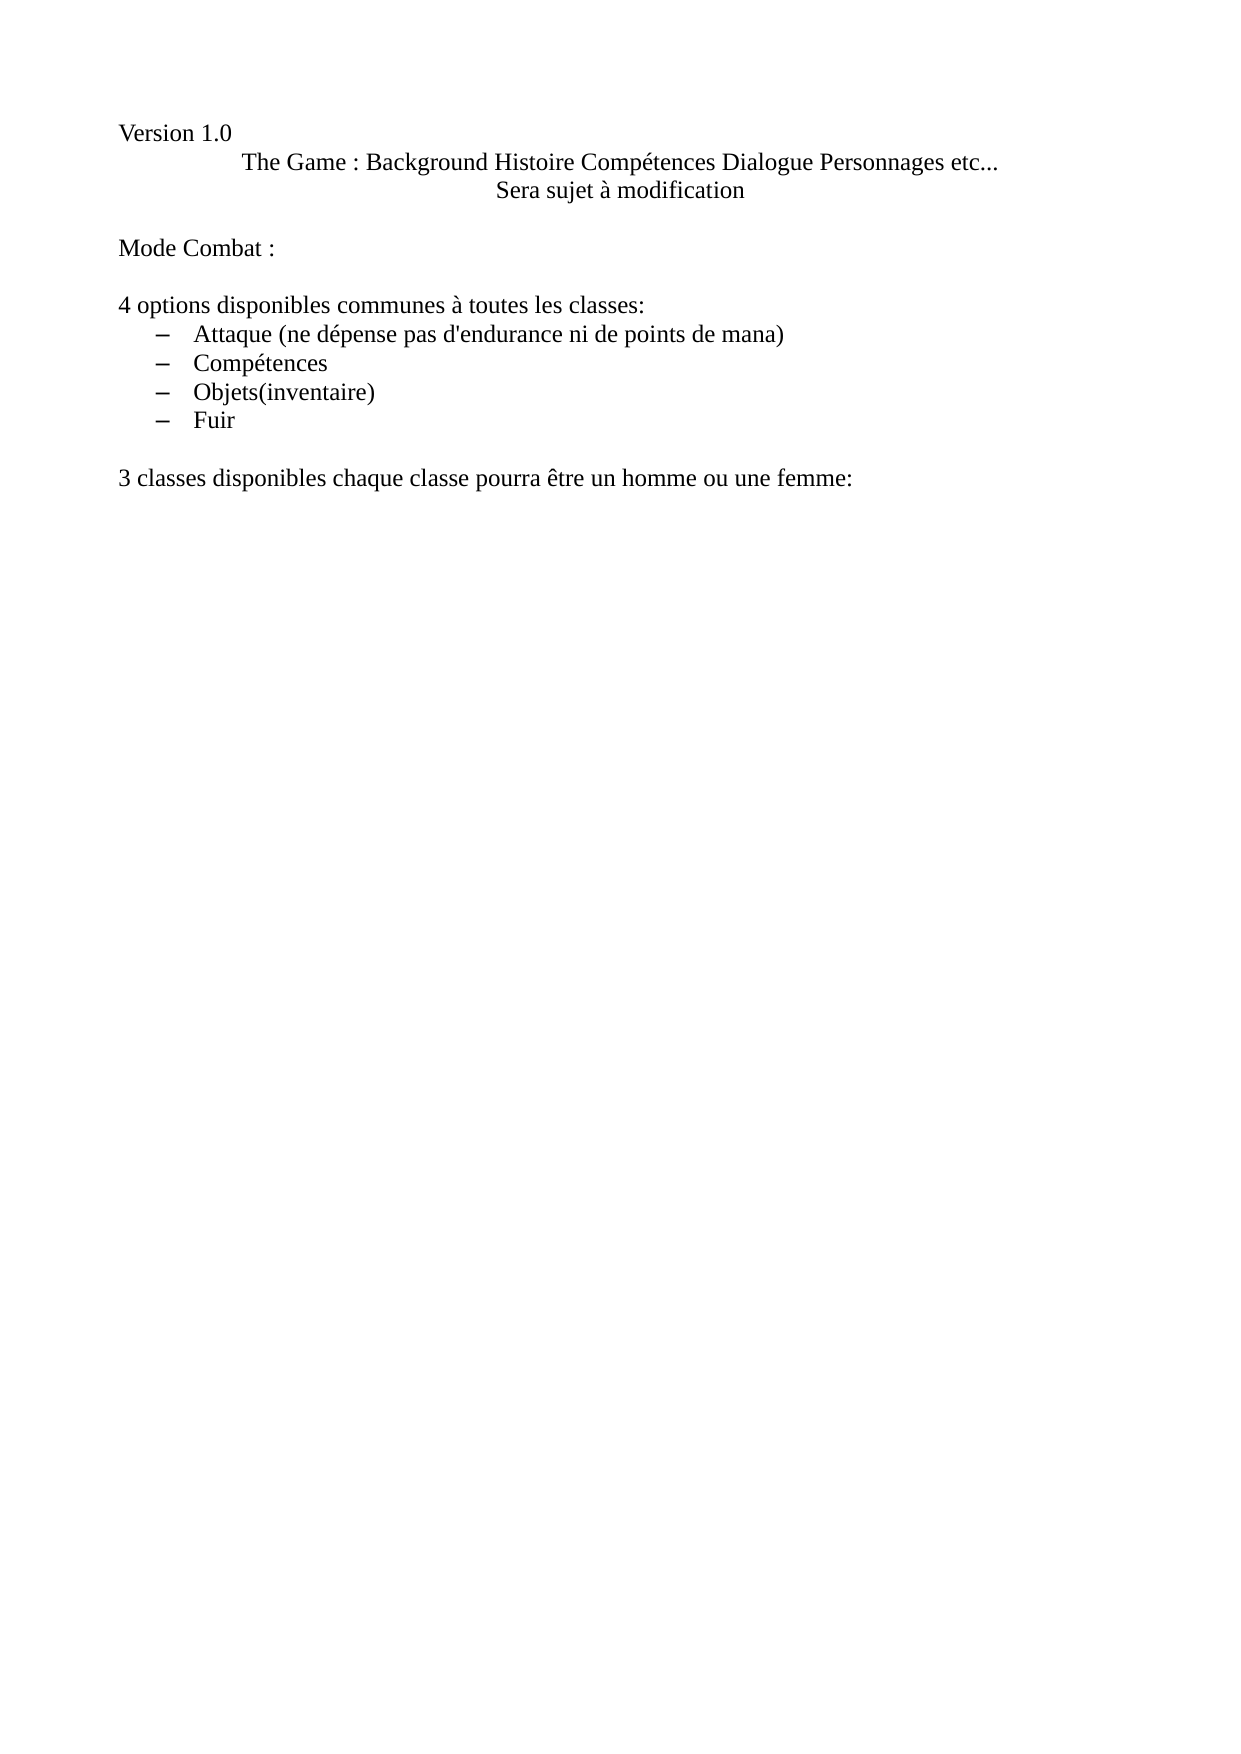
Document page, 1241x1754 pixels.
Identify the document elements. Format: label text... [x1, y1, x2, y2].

text Mode Combat : [118, 233, 1122, 262]
list Attaque (ne dépense pas d'endurance ni de points de mana) [156, 319, 1122, 348]
text 3 classes disponibles chaque classe pourra être un homme ou une femme: [118, 463, 1122, 492]
text Sera sujet à modification [118, 176, 1122, 204]
text Version 1.0 [118, 118, 1122, 147]
list Compétences [156, 348, 1122, 377]
text 4 options disponibles communes à toutes les classes: [118, 291, 1122, 319]
list Objets(inventaire) [156, 377, 1122, 406]
text The Game : Background Histoire Compétences Dialogue Personnages etc... [118, 147, 1122, 176]
list Fuir [156, 406, 1122, 434]
